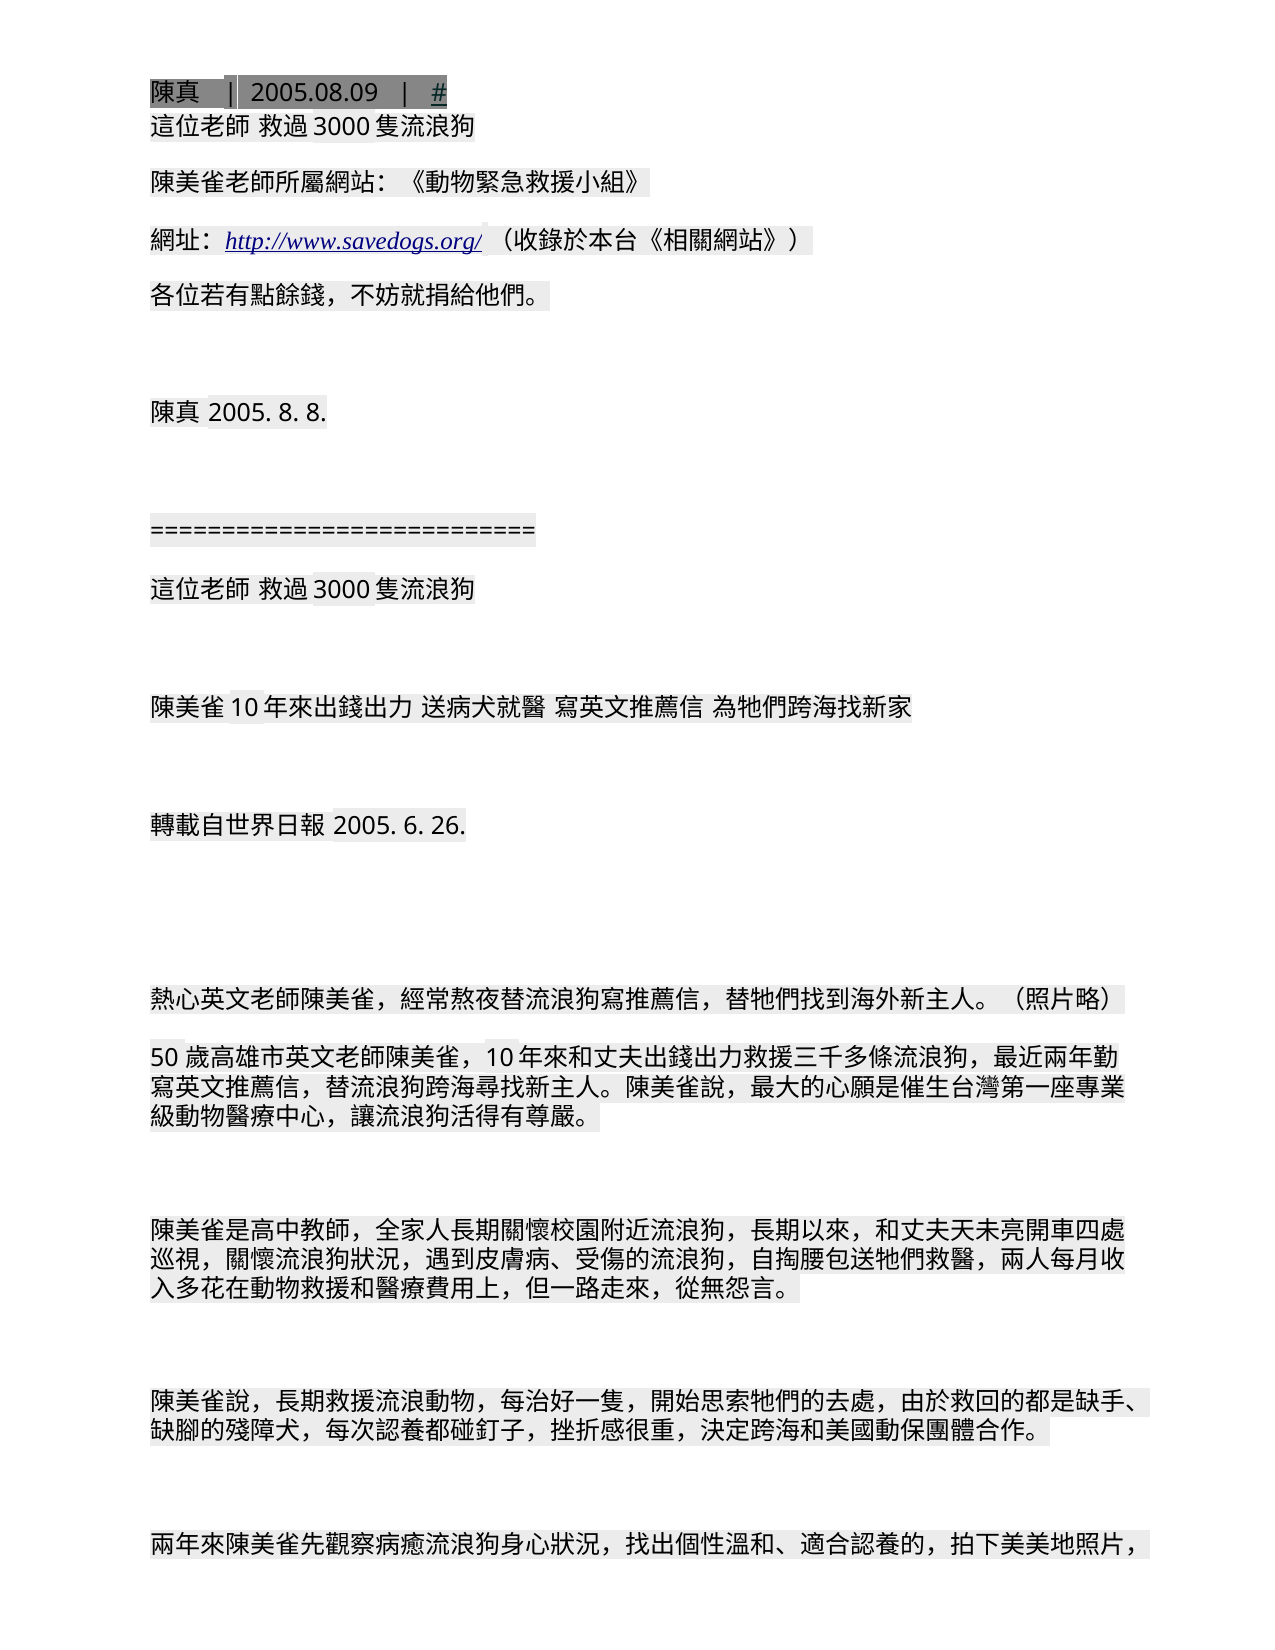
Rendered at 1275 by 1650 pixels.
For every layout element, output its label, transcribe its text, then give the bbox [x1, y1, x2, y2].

text 陳美雀說，長期救援流浪動物，每治好一隻，開始思索牠們的去處，由於救回的都是缺手、缺腳的殘障犬，每次認養都碰釘子，挫折感很重，決定跨海和美國動保團體合作。 [150, 1387, 1125, 1446]
text =========================== [150, 513, 1125, 547]
text 陳美雀10年來出錢出力 送病犬就醫 寫英文推薦信 為牠們跨海找新家 [150, 690, 1125, 724]
text 轉載自世界日報 2005. 6. 26. [150, 808, 1125, 842]
text 各位若有點餘錢，不妨就捐給他們。 [150, 281, 1125, 311]
text 陳美雀是高中教師，全家人長期關懷校園附近流浪狗，長期以來，和丈夫天未亮開車四處巡視，關懷流浪狗狀況，遇到皮膚病、受傷的流浪狗，自掏腰包送牠們救醫，兩人每月收入多花在動物救援和醫療費用上，但一路走來，從無怨言。 [150, 1216, 1125, 1303]
text 50 歲高雄市英文老師陳美雀，10年來和丈夫出錢出力救援三千多條流浪狗，最近兩年勤寫英文推薦信，替流浪狗跨海尋找新主人。陳美雀說，最大的心願是催生台灣第一座專業級動物醫療中心，讓流浪狗活得有尊嚴。 [150, 1039, 1125, 1132]
text 陳真 2005. 8. 8. [150, 394, 1125, 429]
text 這位老師 救過3000隻流浪狗 [150, 109, 1125, 143]
text 陳真 | 2005.08.09 | # [150, 75, 1125, 109]
text 這位老師 救過3000隻流浪狗 [150, 572, 1125, 606]
text 陳美雀老師所屬網站：《動物緊急救援小組》 [150, 168, 1125, 197]
text 兩年來陳美雀先觀察病癒流浪狗身心狀況，找出個性溫和、適合認養的，拍下美美地照片，並寫下牠們受虐故事並翻譯成英文。 [150, 1530, 1125, 1559]
text 熱心英文老師陳美雀，經常熬夜替流浪狗寫推薦信，替牠們找到海外新主人。（照片略） [150, 985, 1125, 1014]
text 網址：http://www.savedogs.org/ （收錄於本台《相關網站》） [150, 222, 1125, 256]
